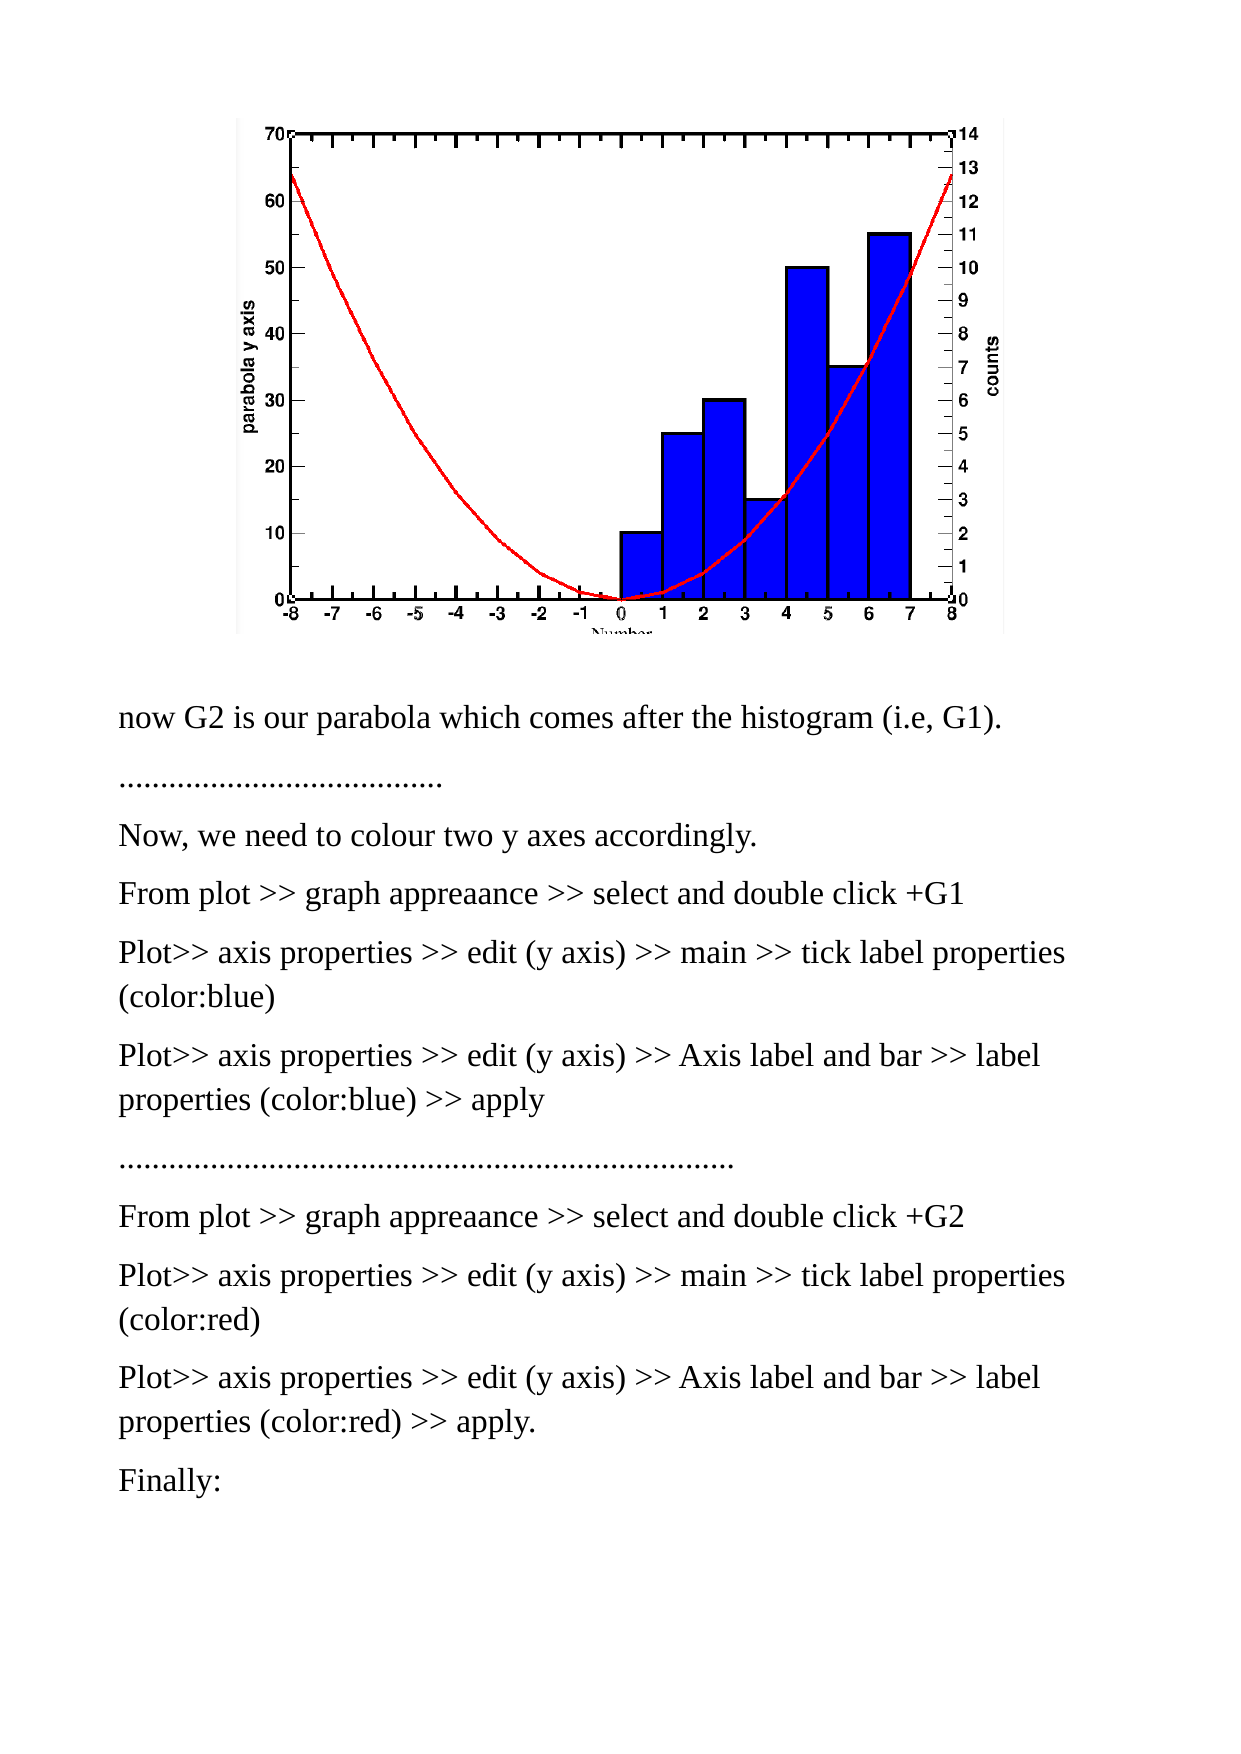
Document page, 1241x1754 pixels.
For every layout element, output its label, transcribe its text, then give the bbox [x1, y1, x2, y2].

text From plot >> graph appreaance >> select and double click +G2 [118, 1196, 1122, 1234]
text Now, we need to colour two y axes accordingly. [118, 815, 1122, 853]
text .......................................................................... [118, 1137, 1122, 1176]
text Plot>> axis properties >> edit (y axis) >> Axis label and bar >> label properties (color:blue) >> apply [118, 1035, 1122, 1117]
text Plot>> axis properties >> edit (y axis) >> Axis label and bar >> label properties (color:red) >> apply. [118, 1357, 1122, 1440]
text ....................................... [118, 756, 1122, 794]
text Finally: [118, 1460, 1122, 1498]
picture [236, 118, 1005, 634]
text now G2 is our parabola which comes after the histogram (i.e, G1). [118, 697, 1122, 736]
text Plot>> axis properties >> edit (y axis) >> main >> tick label properties (color:red) [118, 1255, 1122, 1337]
text Plot>> axis properties >> edit (y axis) >> main >> tick label properties (color:blue) [118, 932, 1122, 1014]
text From plot >> graph appreaance >> select and double click +G1 [118, 873, 1122, 912]
